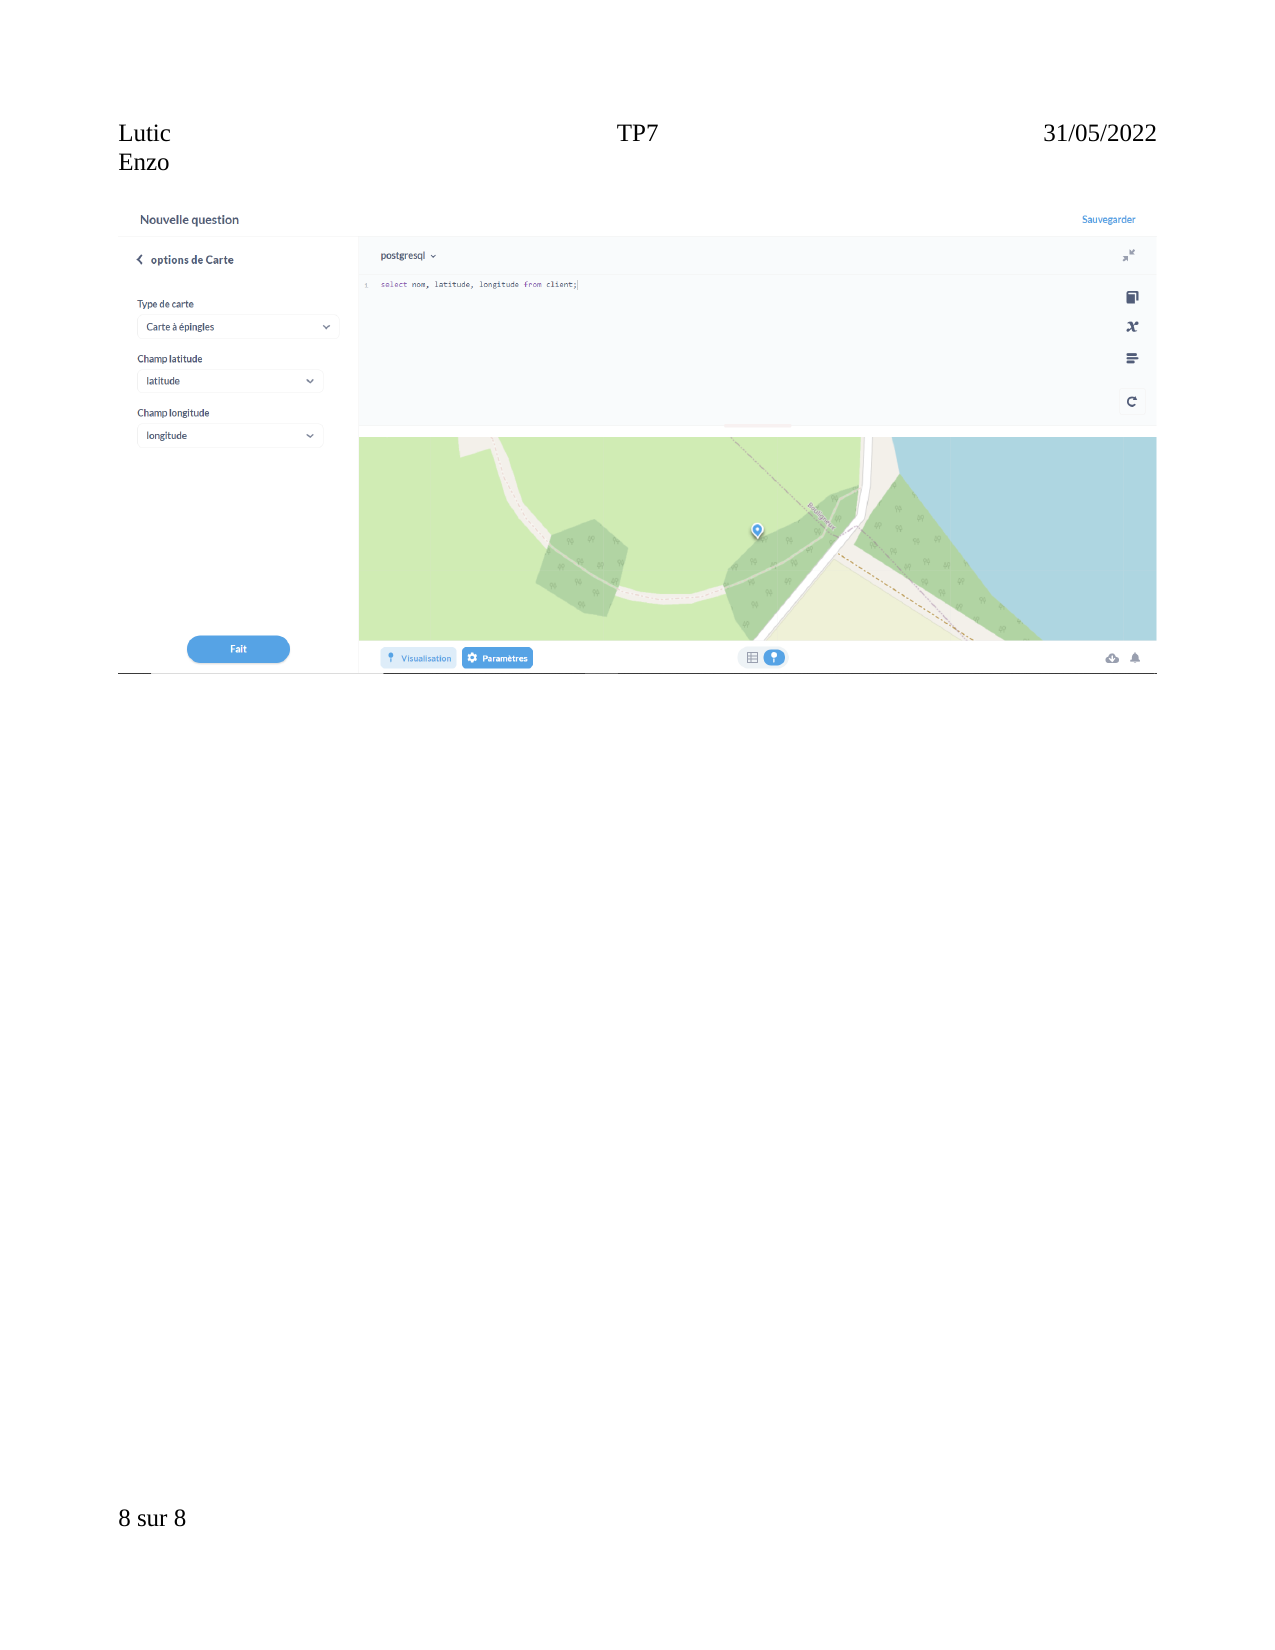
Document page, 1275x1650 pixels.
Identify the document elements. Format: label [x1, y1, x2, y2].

picture [118, 205, 1157, 674]
